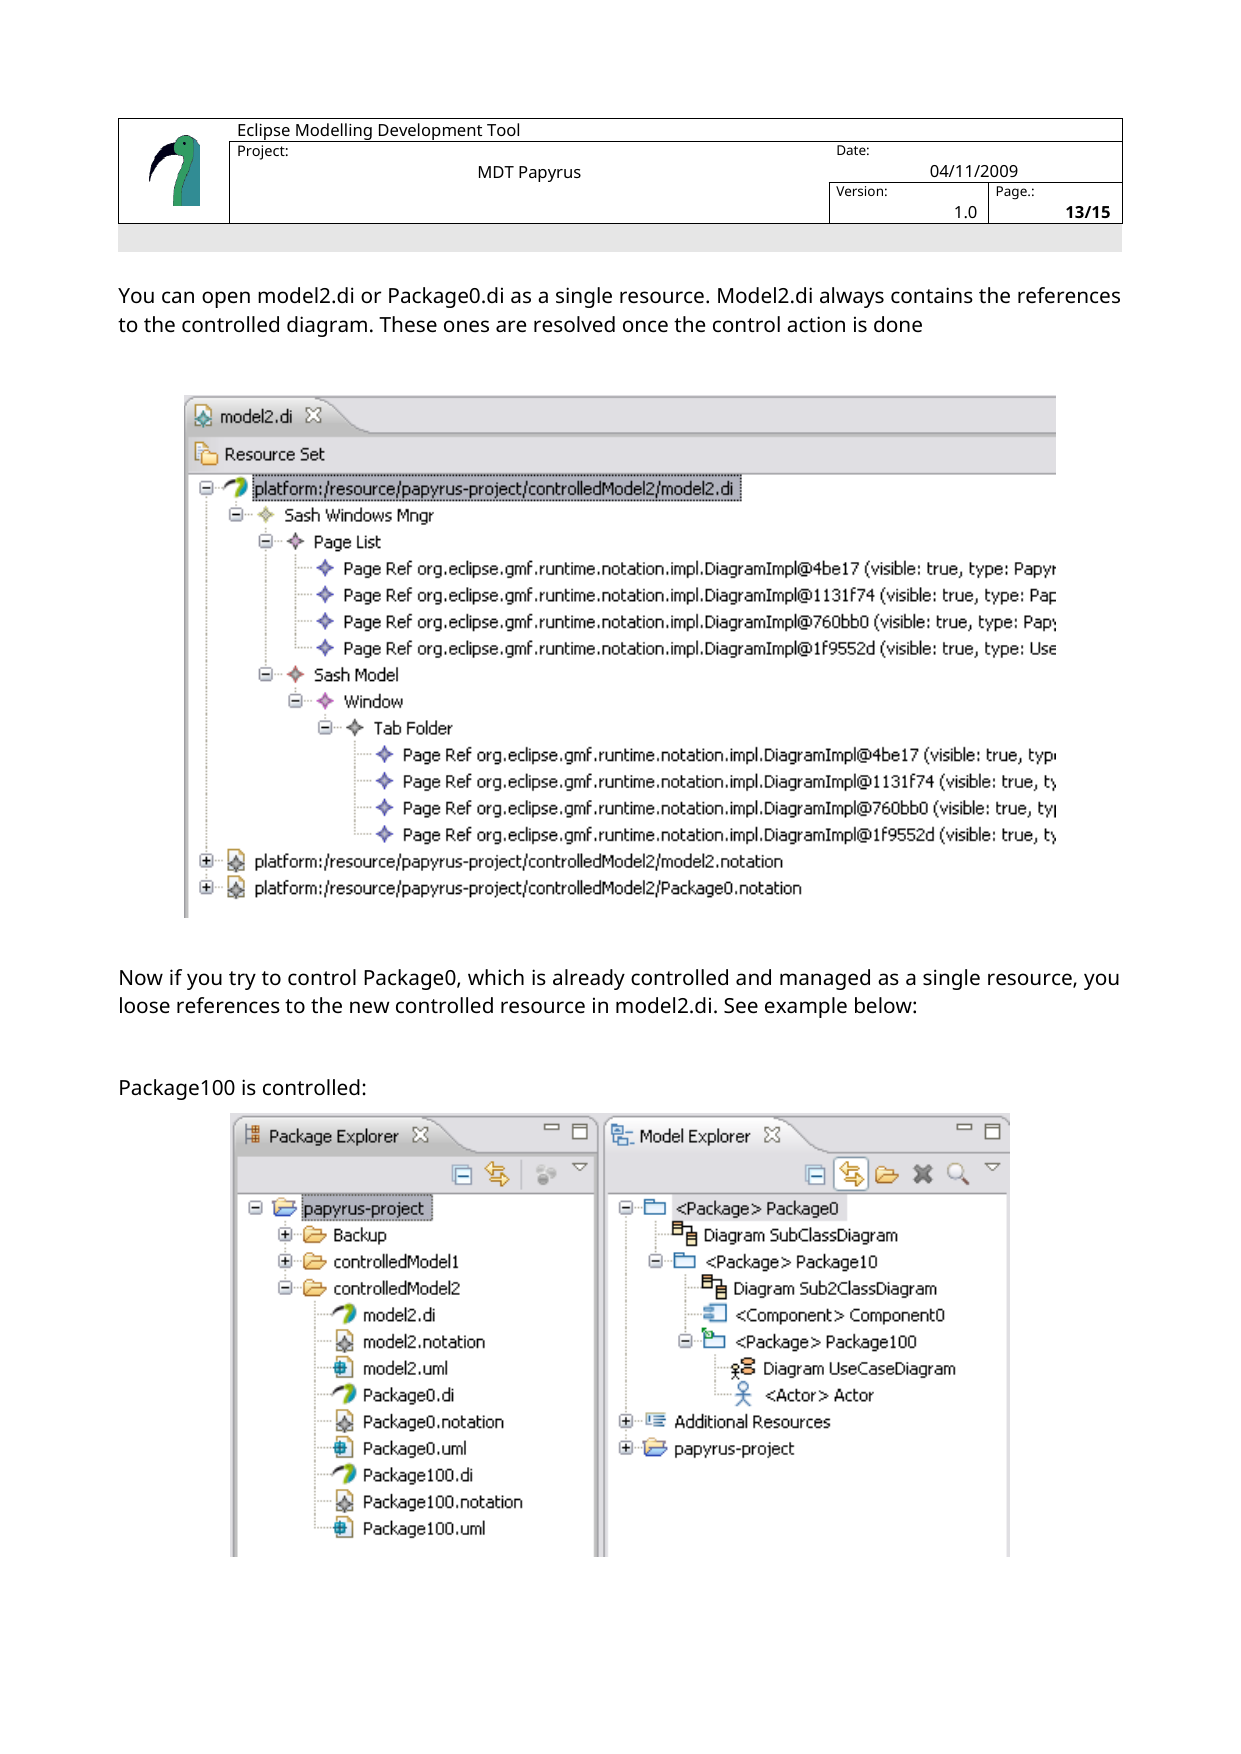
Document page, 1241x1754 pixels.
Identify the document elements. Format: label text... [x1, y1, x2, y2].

text You can open model2.di or Package0.di as a single resource. Model2.di always contains the references to the controlled diagram. These ones are resolved once the control action is done [118, 281, 1122, 338]
picture [147, 133, 201, 209]
text Package100 is controlled: [118, 1073, 1122, 1101]
text Now if you try to control Package0, which is already controlled and managed as a single resource, you loose references to the new controlled resource in model2.di. See example below: [118, 963, 1122, 1019]
picture [230, 1113, 1010, 1557]
picture [184, 395, 1056, 918]
